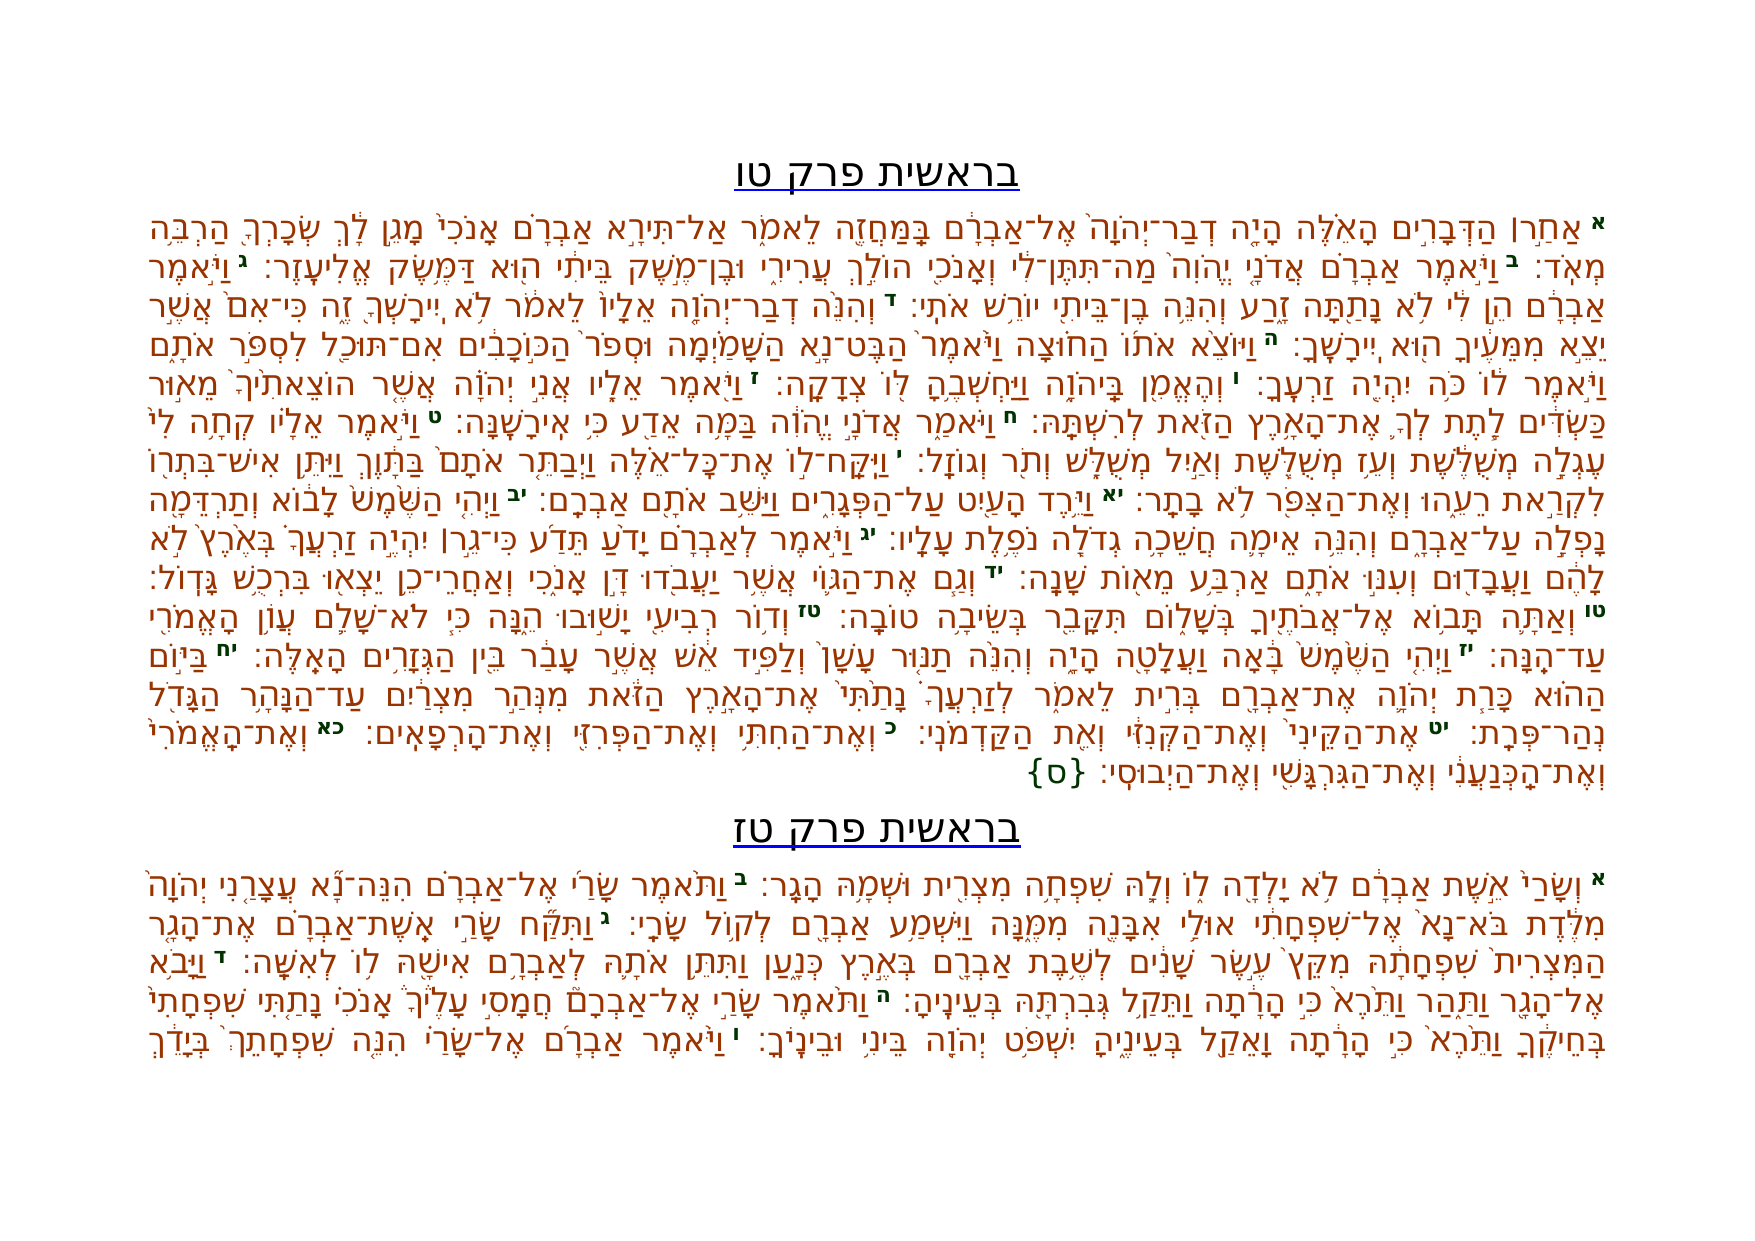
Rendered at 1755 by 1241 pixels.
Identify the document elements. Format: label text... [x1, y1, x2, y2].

text בראשית פרק טז [148, 804, 1606, 853]
text א אַחַ֣ר׀ הַדְּבָרִ֣ים הָאֵ֗לֶּה הָיָ֤ה דְבַר־יְהֹוָה֙ אֶל־אַבְרָ֔ם בַּֽמַּחֲזֶ֖ה לֵאמֹ֑ר אַל־תִּירָ֣א אַבְרָ֗ם אָנֹכִי֙ מָגֵ֣ן לָ֔ךְ שְׂכָרְךָ֖ הַרְבֵּ֥ה מְאֹֽד׃ ב וַיֹּ֣אמֶר אַבְרָ֗ם אֲדֹנָ֤י יֱהֹוִה֙ מַה־תִּתֶּן־לִ֔י וְאָנֹכִ֖י הוֹלֵ֣ךְ עֲרִירִ֑י וּבֶן־מֶ֣שֶׁק בֵּיתִ֔י ה֖וּא דַּמֶּ֥שֶׂק אֱלִיעֶֽזֶר׃ ג וַיֹּ֣אמֶר אַבְרָ֔ם הֵ֣ן לִ֔י לֹ֥א נָתַ֖תָּה זָ֑רַע וְהִנֵּ֥ה בֶן־בֵּיתִ֖י יוֹרֵ֥שׁ אֹתִֽי׃ ד וְהִנֵּ֨ה דְבַר־יְהֹוָ֤ה אֵלָיו֙ לֵאמֹ֔ר לֹ֥א יִֽירָשְׁךָ֖ זֶ֑ה כִּי־אִם֙ אֲשֶׁ֣ר יֵצֵ֣א מִמֵּעֶ֔יךָ ה֖וּא יִֽירָשֶֽׁךָ׃ ה וַיּוֹצֵ֨א אֹת֜וֹ הַח֗וּצָה וַיֹּ֙אמֶר֙ הַבֶּט־נָ֣א הַשָּׁמַ֗יְמָה וּסְפֹר֙ הַכּ֣וֹכָבִ֔ים אִם־תּוּכַ֖ל לִסְפֹּ֣ר אֹתָ֑ם וַיֹּ֣אמֶר ל֔וֹ כֹּ֥ה יִהְיֶ֖ה זַרְעֶֽךָ׃ ו וְהֶאֱמִ֖ן בַּֽיהֹוָ֑ה וַיַּחְשְׁבֶ֥הָ לּ֖וֹ צְדָקָֽה׃ ז וַיֹּ֖אמֶר אֵלָ֑יו אֲנִ֣י יְהֹוָ֗ה אֲשֶׁ֤ר הוֹצֵאתִ֙יךָ֙ מֵא֣וּר כַּשְׂדִּ֔ים לָ֧תֶת לְךָ֛ אֶת־הָאָ֥רֶץ הַזֹּ֖את לְרִשְׁתָּֽהּ׃ ח וַיֹּאמַ֑ר אֲדֹנָ֣י יֱהֹוִ֔ה בַּמָּ֥ה אֵדַ֖ע כִּ֥י אִֽירָשֶֽׁנָּה׃ ט וַיֹּ֣אמֶר אֵלָ֗יו קְחָ֥ה לִי֙ עֶגְלָ֣ה מְשֻׁלֶּ֔שֶׁת וְעֵ֥ז מְשֻׁלֶּ֖שֶׁת וְאַ֣יִל מְשֻׁלָּ֑שׁ וְתֹ֖ר וְגוֹזָֽל׃ י וַיִּֽקַּֽח־ל֣וֹ אֶת־כׇּל־אֵ֗לֶּה וַיְבַתֵּ֤ר אֹתָם֙ בַּתָּ֔וֶךְ וַיִּתֵּ֥ן אִישׁ־בִּתְר֖וֹ לִקְרַ֣את רֵעֵ֑הוּ וְאֶת־הַצִּפֹּ֖ר לֹ֥א בָתָֽר׃ יא וַיֵּ֥רֶד הָעַ֖יִט עַל־הַפְּגָרִ֑ים וַיַּשֵּׁ֥ב אֹתָ֖ם אַבְרָֽם׃ יב וַיְהִ֤י הַשֶּׁ֙מֶשׁ֙ לָב֔וֹא וְתַרְדֵּמָ֖ה נָפְלָ֣ה עַל־אַבְרָ֑ם וְהִנֵּ֥ה אֵימָ֛ה חֲשֵׁכָ֥ה גְדֹלָ֖ה נֹפֶ֥לֶת עָלָֽיו׃ יג וַיֹּ֣אמֶר לְאַבְרָ֗ם יָדֹ֨עַ תֵּדַ֜ע כִּי־גֵ֣ר׀ יִהְיֶ֣ה זַרְעֲךָ֗ בְּאֶ֙רֶץ֙ לֹ֣א לָהֶ֔ם וַעֲבָד֖וּם וְעִנּ֣וּ אֹתָ֑ם אַרְבַּ֥ע מֵא֖וֹת שָׁנָֽה׃ יד וְגַ֧ם אֶת־הַגּ֛וֹי אֲשֶׁ֥ר יַעֲבֹ֖דוּ דָּ֣ן אָנֹ֑כִי וְאַחֲרֵי־כֵ֥ן יֵצְא֖וּ בִּרְכֻ֥שׁ גָּדֽוֹל׃ טו וְאַתָּ֛ה תָּב֥וֹא אֶל־אֲבֹתֶ֖יךָ בְּשָׁל֑וֹם תִּקָּבֵ֖ר בְּשֵׂיבָ֥ה טוֹבָֽה׃ טז וְד֥וֹר רְבִיעִ֖י יָשׁ֣וּבוּ הֵ֑נָּה כִּ֧י לֹא־שָׁלֵ֛ם עֲוֺ֥ן הָאֱמֹרִ֖י עַד־הֵֽנָּה׃ יז וַיְהִ֤י הַשֶּׁ֙מֶשׁ֙ בָּ֔אָה וַעֲלָטָ֖ה הָיָ֑ה וְהִנֵּ֨ה תַנּ֤וּר עָשָׁן֙ וְלַפִּ֣יד אֵ֔שׁ אֲשֶׁ֣ר עָבַ֔ר בֵּ֖ין הַגְּזָרִ֥ים הָאֵֽלֶּה׃ יח בַּיּ֣וֹם הַה֗וּא כָּרַ֧ת יְהֹוָ֛ה אֶת־אַבְרָ֖ם בְּרִ֣ית לֵאמֹ֑ר לְזַרְעֲךָ֗ נָתַ֙תִּי֙ אֶת־הָאָ֣רֶץ הַזֹּ֔את מִנְּהַ֣ר מִצְרַ֔יִם עַד־הַנָּהָ֥ר הַגָּדֹ֖ל נְהַר־פְּרָֽת׃ יט אֶת־הַקֵּינִי֙ וְאֶת־הַקְּנִזִּ֔י וְאֵ֖ת הַקַּדְמֹנִֽי׃ כ וְאֶת־הַחִתִּ֥י וְאֶת־הַפְּרִזִּ֖י וְאֶת־הָרְפָאִֽים׃ כא וְאֶת־הָֽאֱמֹרִי֙ וְאֶת־הַֽכְּנַעֲנִ֔י וְאֶת־הַגִּרְגָּשִׁ֖י וְאֶת־הַיְבוּסִֽי׃ {ס} [148, 209, 1606, 792]
text א וְשָׂרַי֙ אֵ֣שֶׁת אַבְרָ֔ם לֹ֥א יָלְדָ֖ה ל֑וֹ וְלָ֛הּ שִׁפְחָ֥ה מִצְרִ֖ית וּשְׁמָ֥הּ הָגָֽר׃ ב וַתֹּ֨אמֶר שָׂרַ֜י אֶל־אַבְרָ֗ם הִנֵּה־נָ֞א עֲצָרַ֤נִי יְהֹוָה֙ מִלֶּ֔דֶת בֹּא־נָא֙ אֶל־שִׁפְחָתִ֔י אוּלַ֥י אִבָּנֶ֖ה מִמֶּ֑נָּה וַיִּשְׁמַ֥ע אַבְרָ֖ם לְק֥וֹל שָׂרָֽי׃ ג וַתִּקַּ֞ח שָׂרַ֣י אֵֽשֶׁת־אַבְרָ֗ם אֶת־הָגָ֤ר הַמִּצְרִית֙ שִׁפְחָתָ֔הּ מִקֵּץ֙ עֶ֣שֶׂר שָׁנִ֔ים לְשֶׁ֥בֶת אַבְרָ֖ם בְּאֶ֣רֶץ כְּנָ֑עַן וַתִּתֵּ֥ן אֹתָ֛הּ לְאַבְרָ֥ם אִישָׁ֖הּ ל֥וֹ לְאִשָּֽׁה׃ ד וַיָּבֹ֥א אֶל־הָגָ֖ר וַתַּ֑הַר וַתֵּ֙רֶא֙ כִּ֣י הָרָ֔תָה וַתֵּקַ֥ל גְּבִרְתָּ֖הּ בְּעֵינֶֽיהָ׃ ה וַתֹּ֨אמֶר שָׂרַ֣י אֶל־אַבְרָם֮ חֲמָסִ֣י עָלֶ֒יךָ֒ אָנֹכִ֗י נָתַ֤תִּי שִׁפְחָתִי֙ בְּחֵיקֶ֔ךָ וַתֵּ֙רֶא֙ כִּ֣י הָרָ֔תָה וָאֵקַ֖ל בְּעֵינֶ֑יהָ יִשְׁפֹּ֥ט יְהֹוָ֖ה בֵּינִ֥י וּבֵינֶֽיׄךָ׃ ו וַיֹּ֨אמֶר אַבְרָ֜ם אֶל־שָׂרַ֗י הִנֵּ֤ה שִׁפְחָתֵךְ֙ בְּיָדֵ֔ךְ [148, 865, 1606, 1059]
text בראשית פרק טו [148, 148, 1606, 196]
